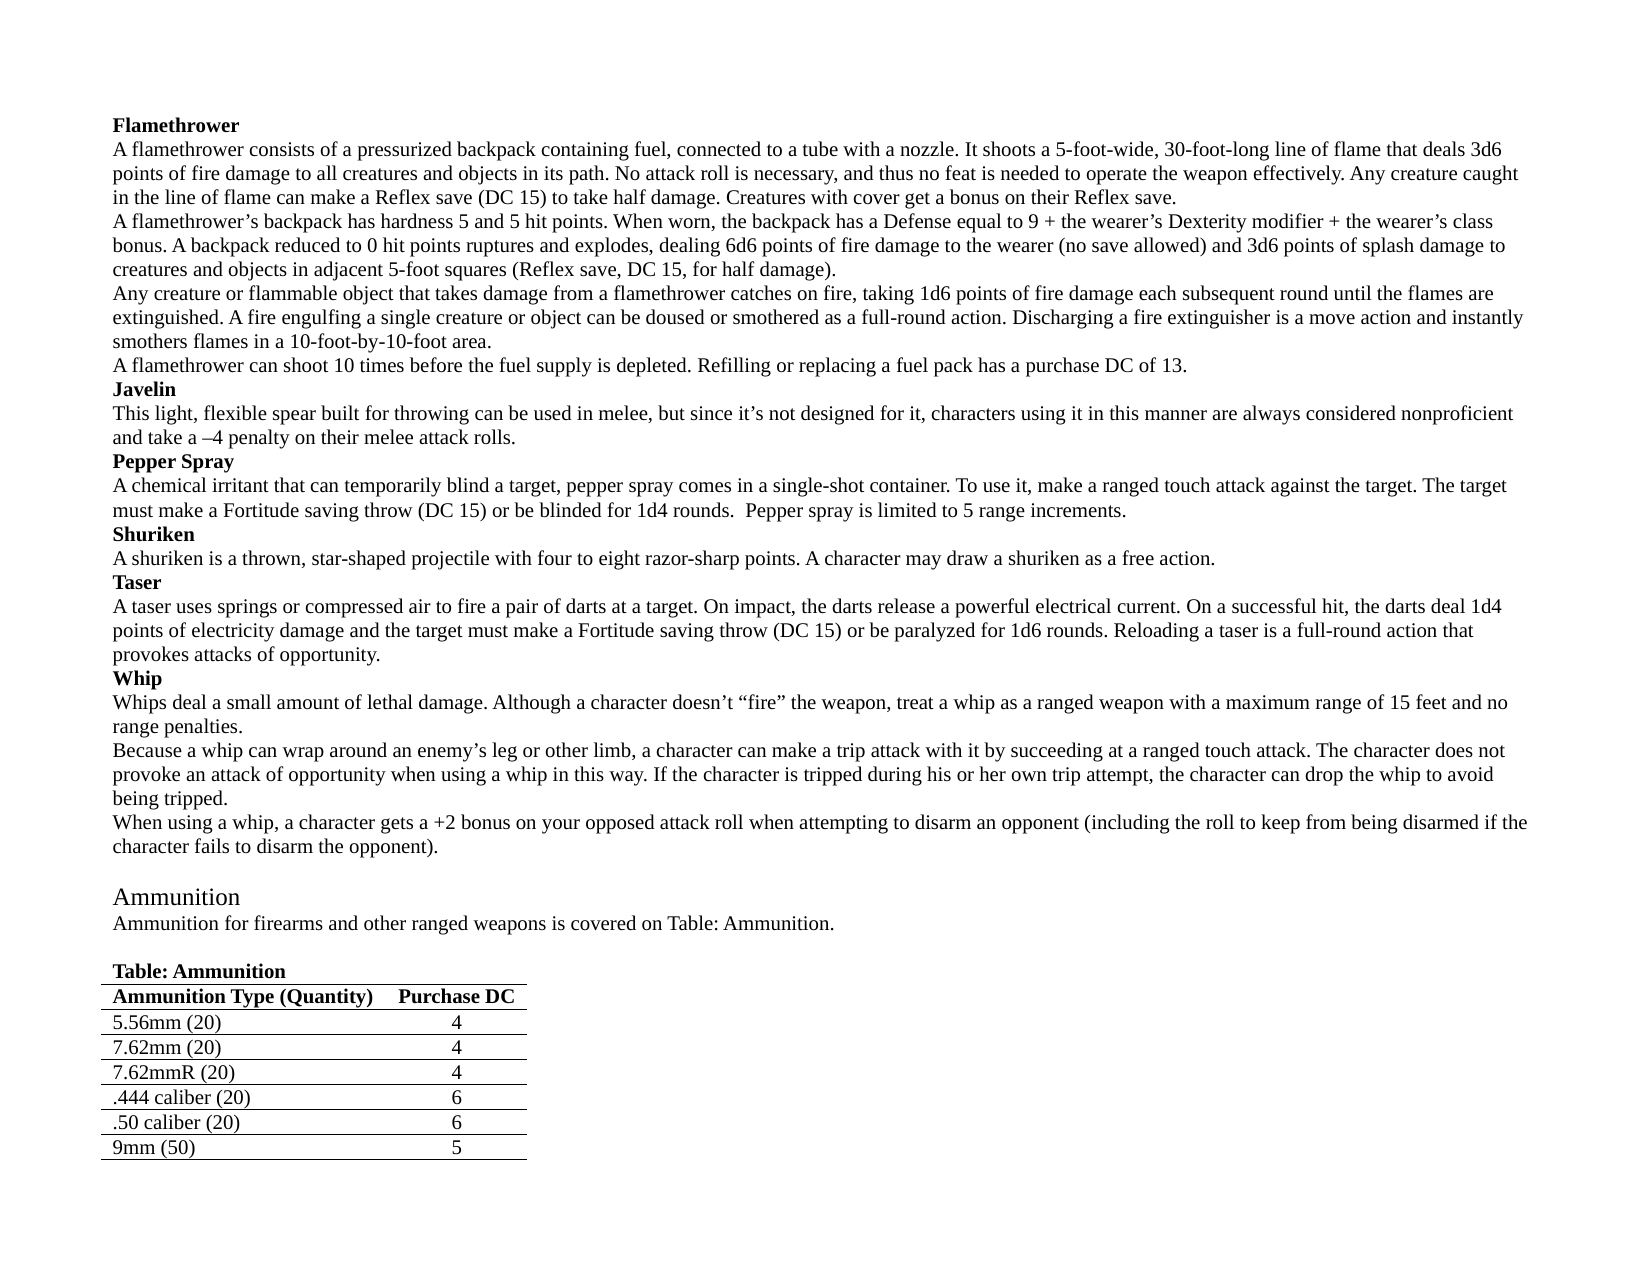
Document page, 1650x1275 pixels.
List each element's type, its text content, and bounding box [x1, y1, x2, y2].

text This light, flexible spear built for throwing can be used in melee, but since it’s not designed for it, characters using it in this manner are always considered nonproficient and take a –4 penalty on their melee attack rolls. [112, 401, 1537, 449]
table_cell 7.62mmR (20) [101, 1060, 386, 1084]
text A flamethrower’s backpack has hardness 5 and 5 hit points. When worn, the backpack has a Defense equal to 9 + the wearer’s Dexterity modifier + the wearer’s class bonus. A backpack reduced to 0 hit points ruptures and explodes, dealing 6d6 points of fire damage to the wearer (no save allowed) and 3d6 points of splash damage to creatures and objects in adjacent 5-foot squares (Reflex save, DC 15, for half damage). [112, 209, 1537, 281]
text A taser uses springs or compressed air to fire a pair of darts at a target. On impact, the darts release a powerful electrical current. On a successful hit, the darts deal 1d4 points of electricity damage and the target must make a Fortitude saving throw (DC 15) or be paralyzed for 1d6 rounds. Reloading a taser is a full-round action that provokes attacks of opportunity. [112, 594, 1537, 666]
subtitle Taser [112, 570, 1537, 594]
subtitle Ammunition [112, 882, 1537, 911]
table_cell 6 [386, 1085, 527, 1109]
table_cell .444 caliber (20) [101, 1085, 386, 1109]
table_cell 4 [386, 1060, 527, 1084]
table_cell 7.62mm (20) [101, 1035, 386, 1059]
text Ammunition for firearms and other ranged weapons is covered on Table: Ammunition. [112, 911, 1537, 935]
table_cell 4 [386, 1035, 527, 1059]
text A shuriken is a thrown, star-shaped projectile with four to eight razor-sharp points. A character may draw a shuriken as a free action. [112, 546, 1537, 570]
table_cell 4 [386, 1010, 527, 1034]
subtitle Shuriken [112, 522, 1537, 546]
subtitle Flamethrower [112, 112, 1537, 137]
text Any creature or flammable object that takes damage from a flamethrower catches on fire, taking 1d6 points of fire damage each subsequent round until the flames are extinguished. A fire engulfing a single creature or object can be doused or smothered as a full-round action. Discharging a fire extinguisher is a move action and instantly smothers flames in a 10-foot-by-10-foot area. [112, 281, 1537, 353]
text A flamethrower consists of a pressurized backpack containing fuel, connected to a tube with a nozzle. It shoots a 5-foot-wide, 30-foot-long line of flame that deals 3d6 points of fire damage to all creatures and objects in its path. No attack roll is necessary, and thus no feat is needed to operate the weapon effectively. Any creature caught in the line of flame can make a Reflex save (DC 15) to take half damage. Creatures with cover get a bonus on their Reflex save. [112, 137, 1537, 209]
text Whips deal a small amount of lethal damage. Although a character doesn’t “fire” the weapon, treat a whip as a ranged weapon with a maximum range of 15 feet and no range penalties. [112, 690, 1537, 738]
table_cell Purchase DC [386, 985, 527, 1008]
subtitle Pepper Spray [112, 449, 1537, 473]
text A flamethrower can shoot 10 times before the fuel supply is depleted. Refilling or replacing a fuel pack has a purchase DC of 13. [112, 353, 1537, 377]
table_cell 5.56mm (20) [101, 1010, 386, 1034]
subtitle Javelin [112, 377, 1537, 401]
table_cell 9mm (50) [101, 1135, 386, 1159]
table_cell Ammunition Type (Quantity) [101, 985, 386, 1008]
table_cell 5 [386, 1135, 527, 1159]
table_cell .50 caliber (20) [101, 1110, 386, 1134]
table_cell 6 [386, 1110, 527, 1134]
subtitle Whip [112, 666, 1537, 690]
text When using a whip, a character gets a +2 bonus on your opposed attack roll when attempting to disarm an opponent (including the roll to keep from being disarmed if the character fails to disarm the opponent). [112, 810, 1537, 858]
text A chemical irritant that can temporarily blind a target, pepper spray comes in a single-shot container. To use it, make a ranged touch attack against the target. The target must make a Fortitude saving throw (DC 15) or be blinded for 1d4 rounds. Pepper spray is limited to 5 range increments. [112, 473, 1537, 522]
table_header Table: Ammunition [101, 959, 527, 983]
text Because a whip can wrap around an enemy’s leg or other limb, a character can make a trip attack with it by succeeding at a ranged touch attack. The character does not provoke an attack of opportunity when using a whip in this way. If the character is tripped during his or her own trip attempt, the character can drop the whip to avoid being tripped. [112, 738, 1537, 810]
